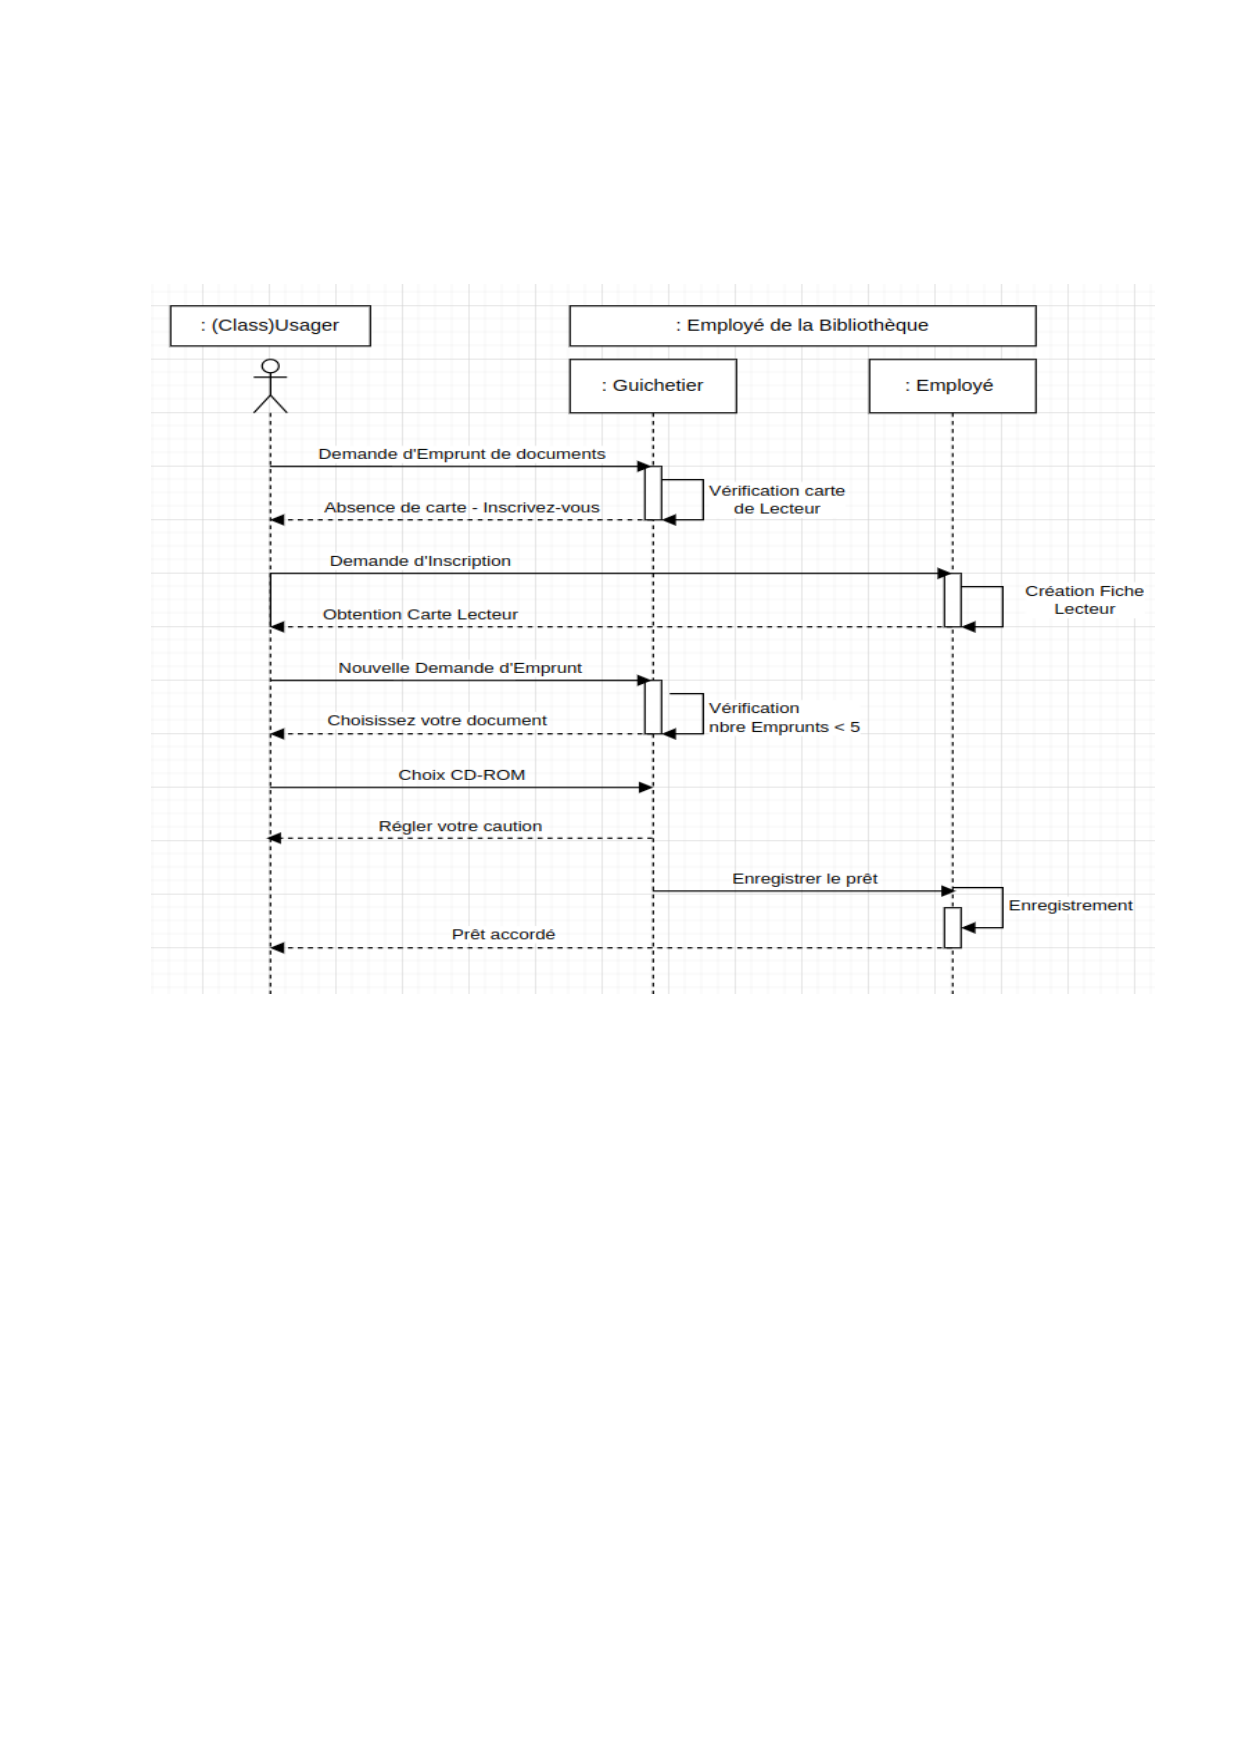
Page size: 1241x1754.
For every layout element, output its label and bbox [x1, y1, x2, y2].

picture [151, 284, 1155, 994]
